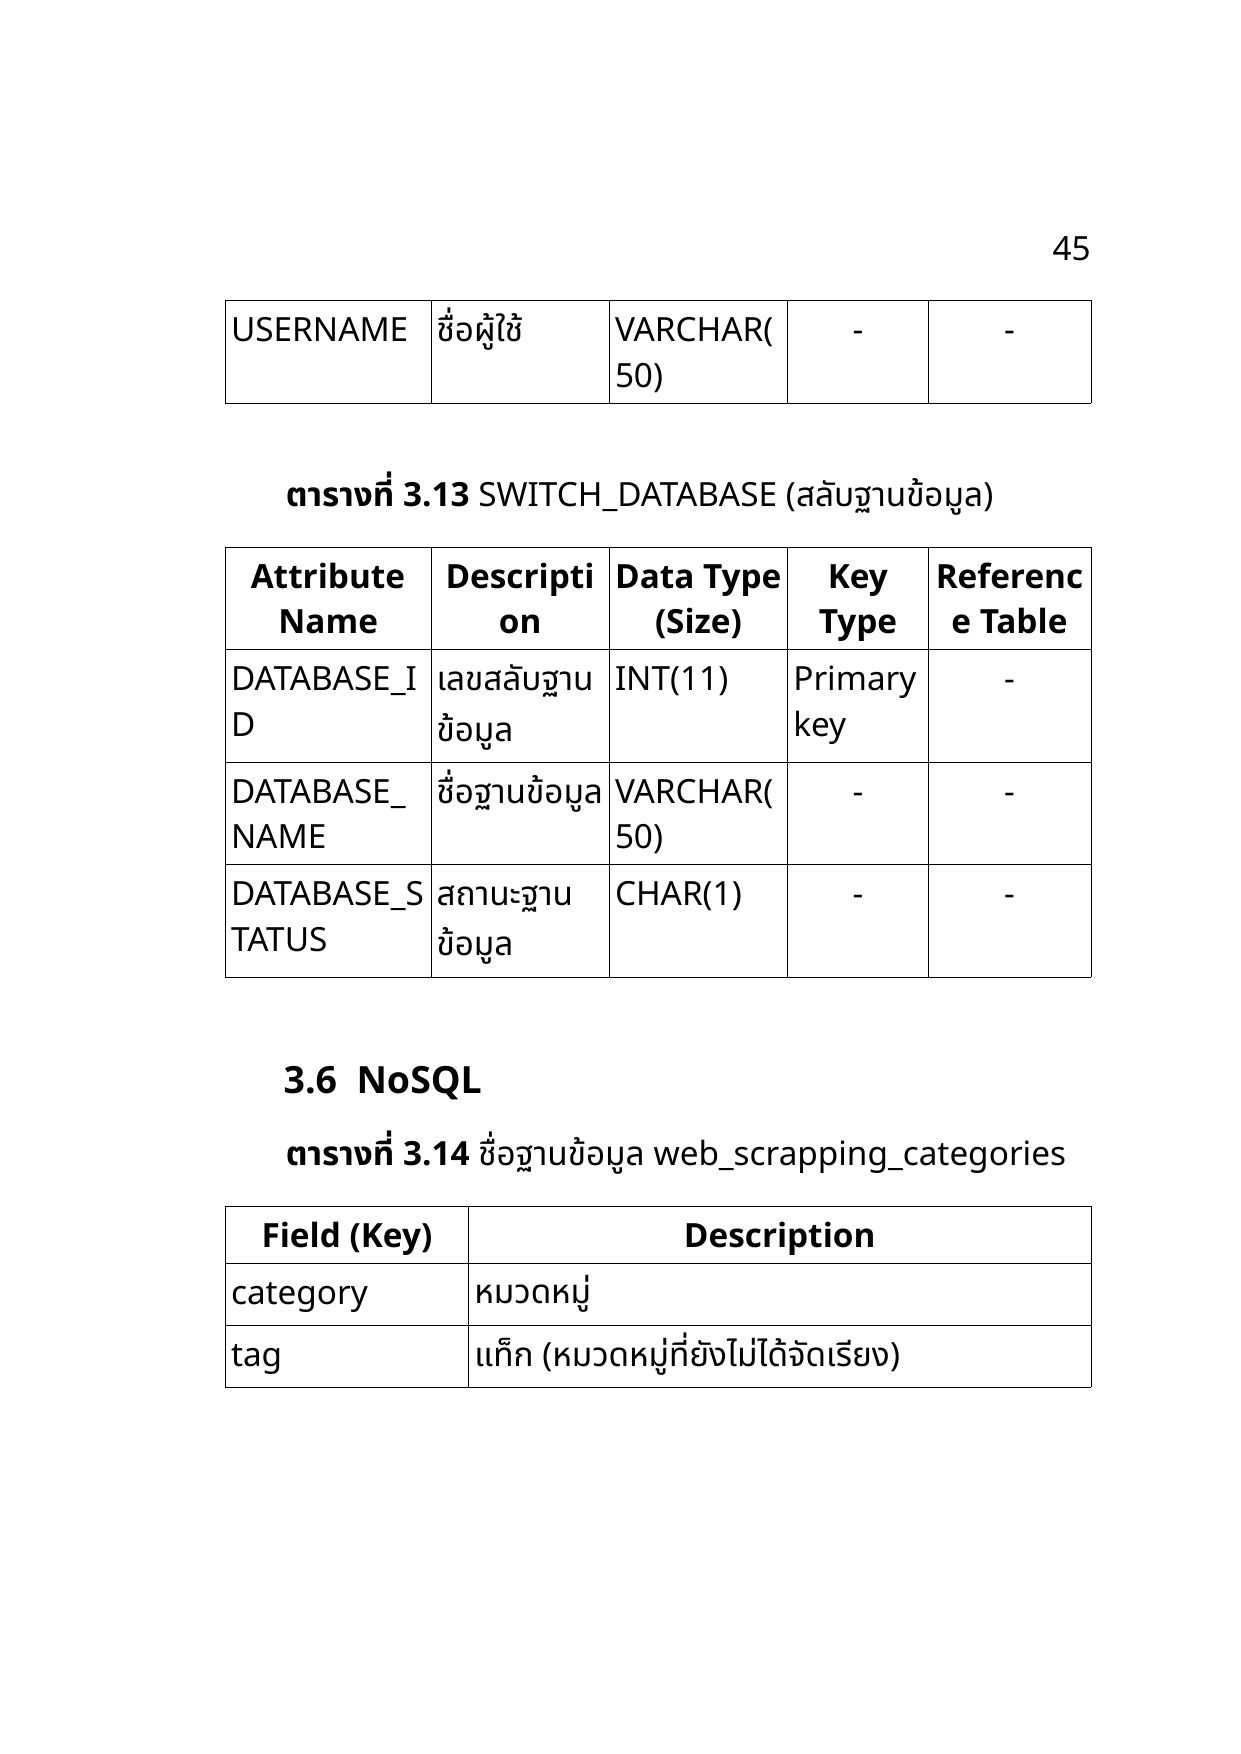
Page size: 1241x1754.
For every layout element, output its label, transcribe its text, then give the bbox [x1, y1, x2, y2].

table_cell DATABASE_ID [226, 650, 431, 762]
text ตารางที่ 3.13 SWITCH_DATABASE (สลับฐานข้อมูล) [225, 471, 1091, 522]
table_header Description [469, 1207, 1091, 1263]
table_header Data Type (Size) [610, 548, 787, 649]
table_cell INT(11) [610, 650, 787, 762]
table_cell - [788, 865, 928, 977]
table_cell - [788, 301, 928, 403]
text ตารางที่ 3.14 ชื่อฐานข้อมูล web_scrapping_categories [225, 1130, 1091, 1180]
table_cell USERNAME [226, 301, 431, 403]
table_cell - [929, 650, 1091, 762]
table_cell หมวดหมู่ [469, 1264, 1091, 1325]
table_cell แท็ก (หมวดหมู่ที่ยังไม่ได้จัดเรียง) [469, 1326, 1091, 1387]
table_cell DATABASE_STATUS [226, 865, 431, 977]
table_cell Primary key [788, 650, 928, 762]
table_cell CHAR(1) [610, 865, 787, 977]
table_cell - [929, 865, 1091, 977]
table_cell category [226, 1264, 468, 1325]
table_header Field (Key) [226, 1207, 468, 1263]
table_cell สถานะฐานข้อมูล [432, 865, 609, 977]
table_cell - [929, 763, 1091, 864]
table_cell VARCHAR(50) [610, 763, 787, 864]
table_cell เลขสลับฐานข้อมูล [432, 650, 609, 762]
table_header Description [432, 548, 609, 649]
table_cell ชื่อฐานข้อมูล [432, 763, 609, 864]
table_header Key Type [788, 548, 928, 649]
text 3.6 NoSQL [225, 1053, 1091, 1104]
table_header Reference Table [929, 548, 1091, 649]
table_cell - [788, 763, 928, 864]
table_cell ชื่อผู้ใช้ [432, 301, 609, 403]
table_cell DATABASE_NAME [226, 763, 431, 864]
table_cell tag [226, 1326, 468, 1387]
table_cell VARCHAR(50) [610, 301, 787, 403]
table_cell - [929, 301, 1091, 403]
table_header Attribute Name [226, 548, 431, 649]
